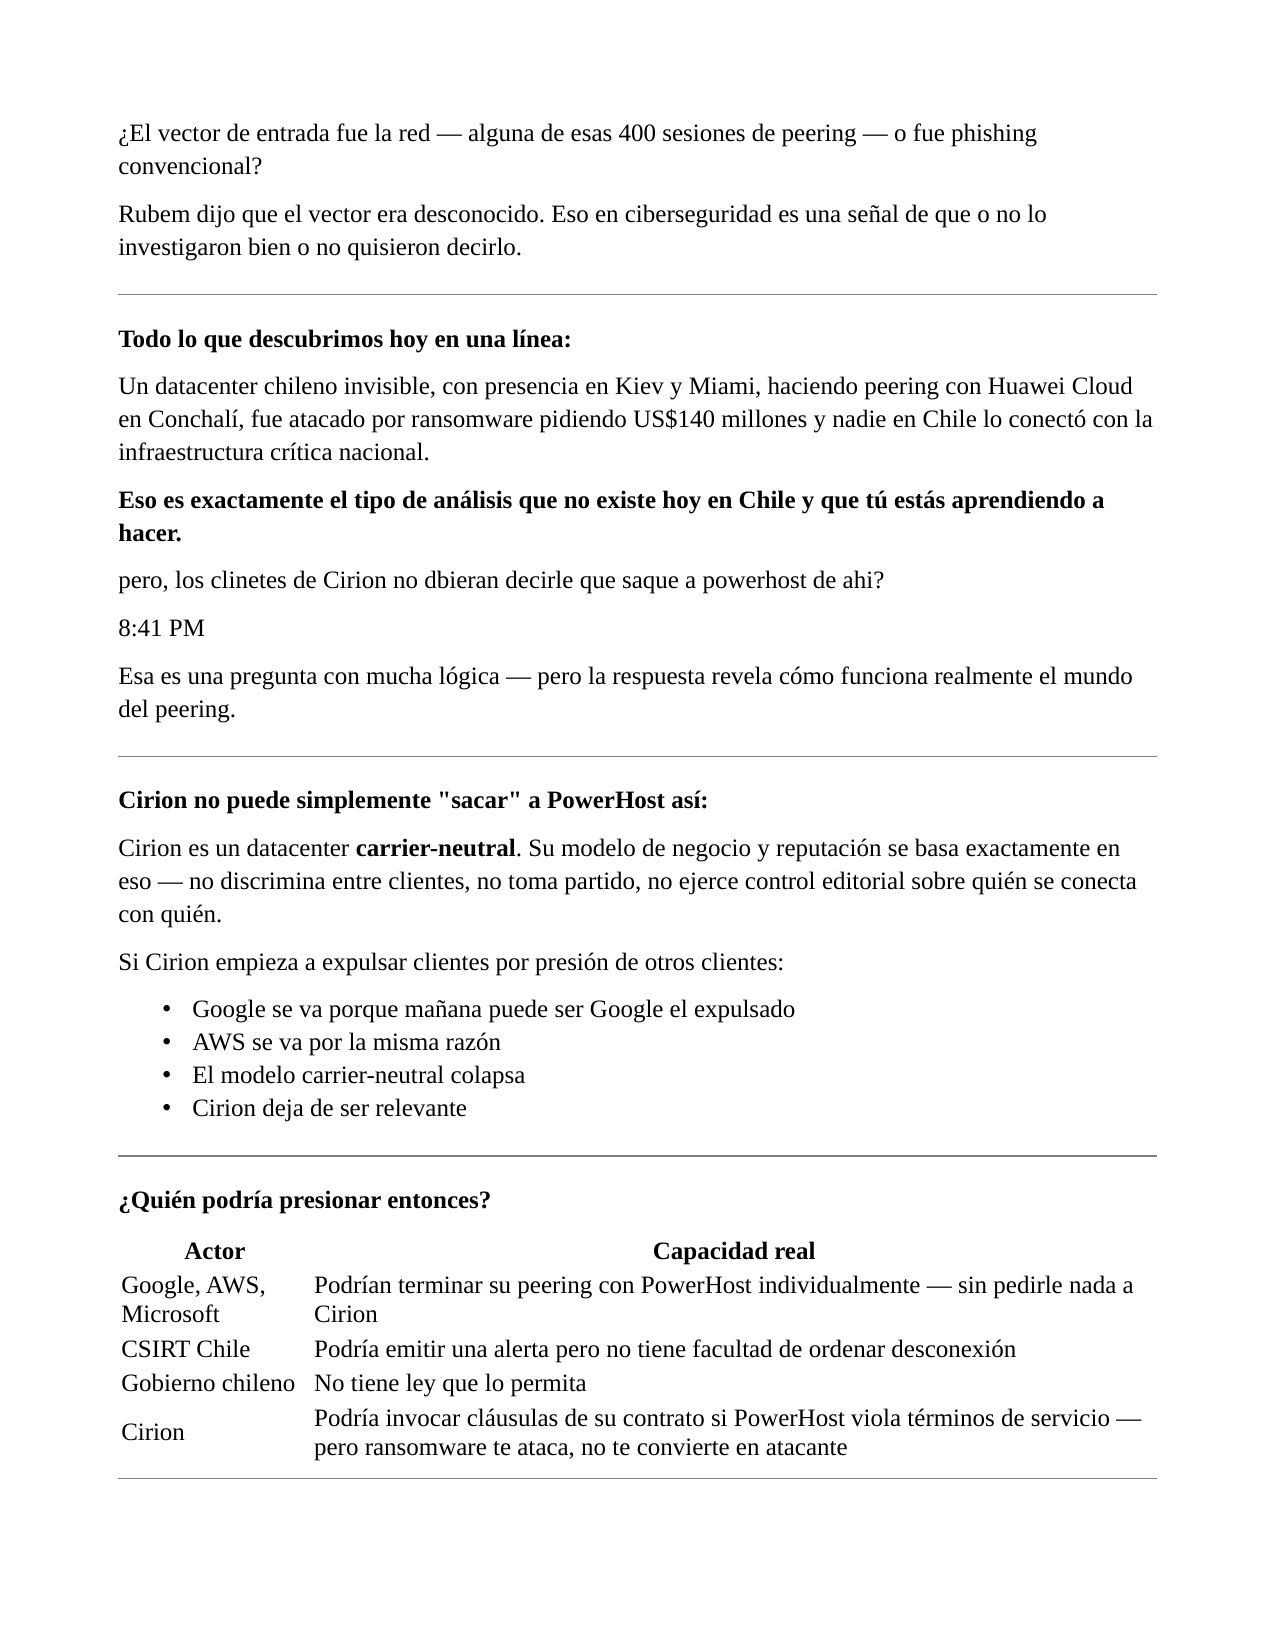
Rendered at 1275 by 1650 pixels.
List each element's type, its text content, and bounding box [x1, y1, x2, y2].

table_cell Cirion [118, 1400, 311, 1463]
table_cell CSIRT Chile [118, 1331, 311, 1366]
table_cell No tiene ley que lo permita [311, 1366, 1157, 1400]
text Eso es exactamente el tipo de análisis que no existe hoy en Chile y que tú estás aprendiendo a hacer. [118, 485, 1157, 547]
text Esa es una pregunta con mucha lógica — pero la respuesta revela cómo funciona realmente el mundo del peering. [118, 661, 1157, 722]
text Cirion no puede simplemente "sacar" a PowerHost así: [118, 786, 1157, 814]
table_cell Podría emitir una alerta pero no tiene facultad de ordenar desconexión [311, 1331, 1157, 1366]
text 8:41 PM [118, 613, 1157, 642]
table_cell Podrían terminar su peering con PowerHost individualmente — sin pedirle nada a Cirion [311, 1268, 1157, 1331]
list AWS se va por la misma razón [162, 1027, 1157, 1056]
text Rubem dijo que el vector era desconocido. Eso en ciberseguridad es una señal de que o no lo investigaron bien o no quisieron decirlo. [118, 199, 1157, 261]
text Todo lo que descubrimos hoy en una línea: [118, 324, 1157, 352]
text Un datacenter chileno invisible, con presencia en Kiev y Miami, haciendo peering con Huawei Cloud en Conchalí, fue atacado por ransomware pidiendo US$140 millones y nadie en Chile lo conectó con la infraestructura crítica nacional. [118, 371, 1157, 466]
table_cell Google, AWS, Microsoft [118, 1268, 311, 1331]
text ¿El vector de entrada fue la red — alguna de esas 400 sesiones de peering — o fue phishing convencional? [118, 118, 1157, 180]
list El modelo carrier-neutral colapsa [162, 1061, 1157, 1089]
text pero, los clinetes de Cirion no dbieran decirle que saque a powerhost de ahi? [118, 566, 1157, 594]
text Si Cirion empieza a expulsar clientes por presión de otros clientes: [118, 947, 1157, 976]
table_cell Gobierno chileno [118, 1366, 311, 1400]
table_header Capacidad real [311, 1233, 1157, 1268]
table_header Actor [118, 1233, 311, 1268]
text ¿Quién podría presionar entonces? [118, 1185, 1157, 1214]
list Cirion deja de ser relevante [162, 1093, 1157, 1122]
text Cirion es un datacenter carrier-neutral. Su modelo de negocio y reputación se basa exactamente en eso — no discrimina entre clientes, no toma partido, no ejerce control editorial sobre quién se conecta con quién. [118, 833, 1157, 928]
table_cell Podría invocar cláusulas de su contrato si PowerHost viola términos de servicio — pero ransomware te ataca, no te convierte en atacante [311, 1400, 1157, 1463]
list Google se va porque mañana puede ser Google el expulsado [162, 994, 1157, 1023]
